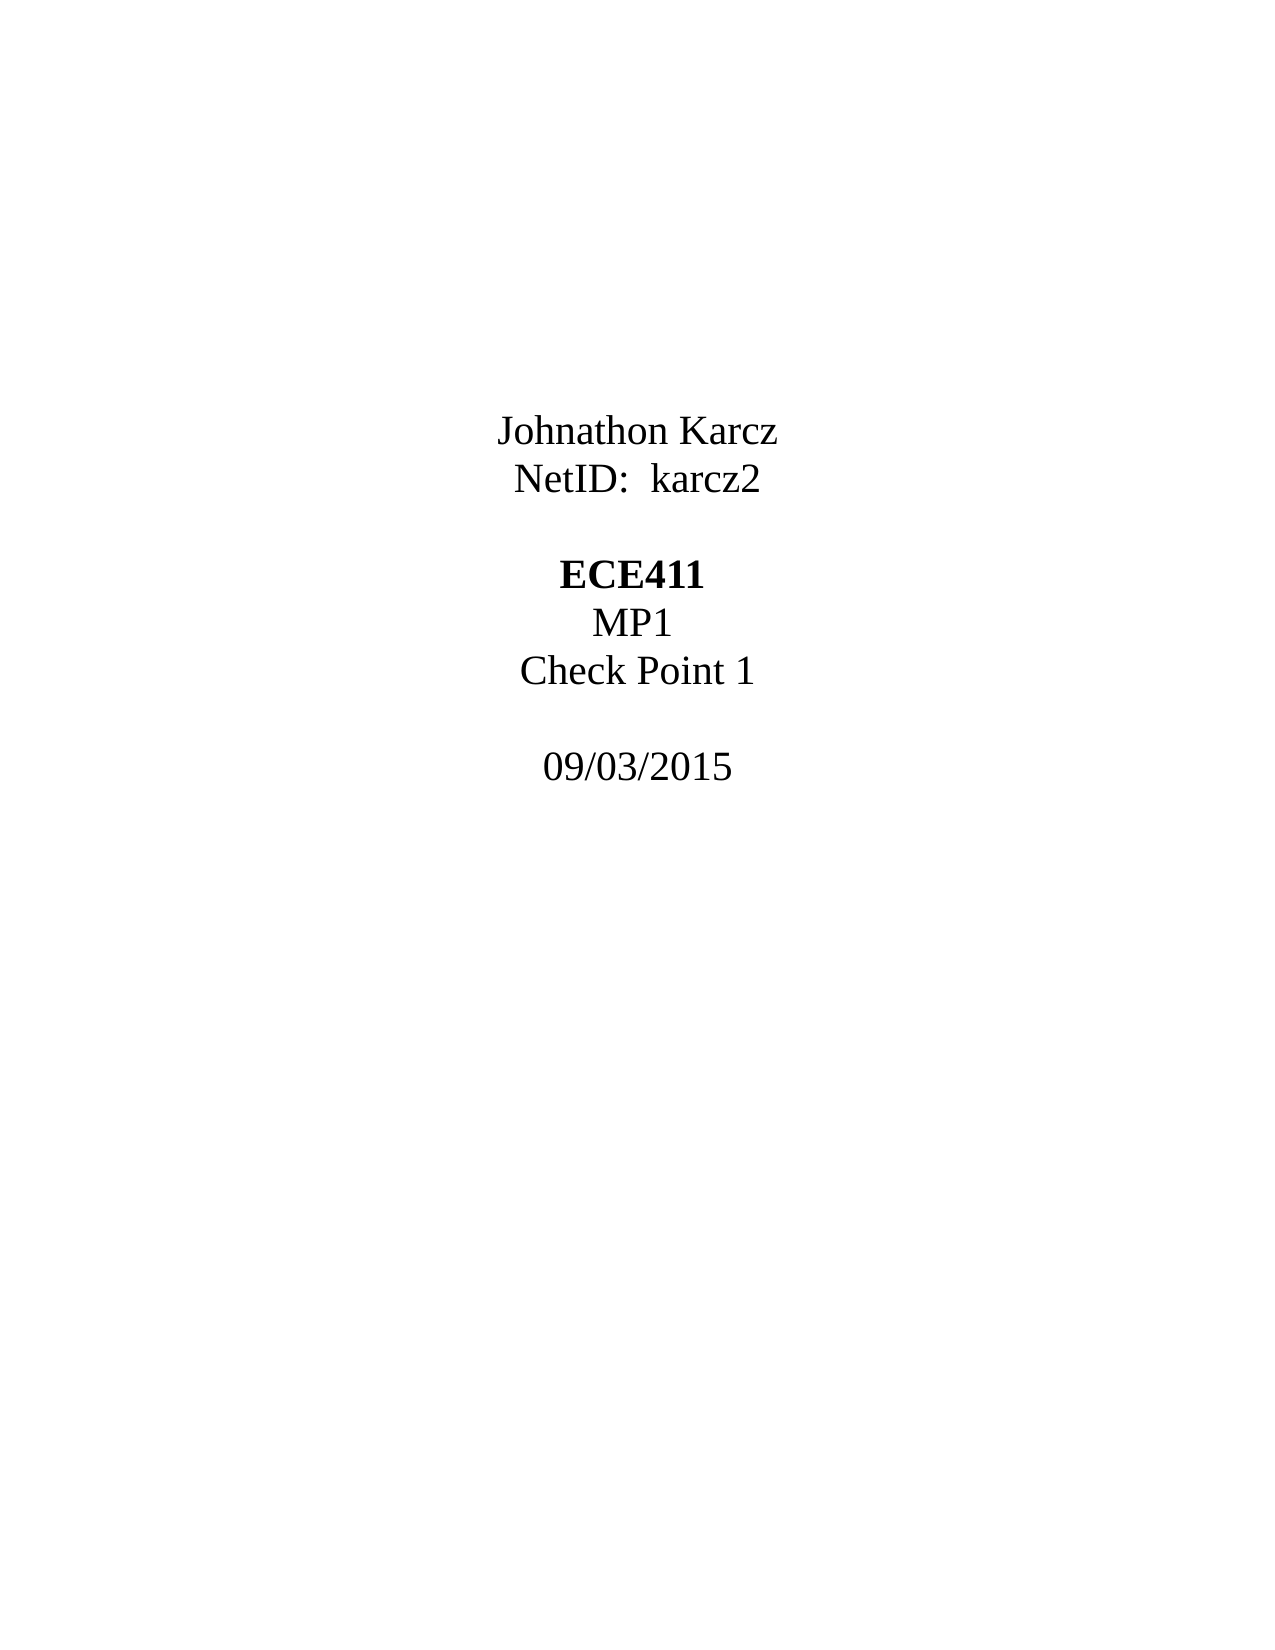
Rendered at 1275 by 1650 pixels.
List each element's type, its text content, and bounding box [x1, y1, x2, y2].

text Check Point 1 [118, 645, 1157, 693]
text ECE411 [118, 549, 1157, 597]
text MP1 [118, 597, 1157, 645]
text Johnathon Karcz [118, 406, 1157, 453]
text 09/03/2015 [118, 741, 1157, 789]
text NetID: karcz2 [118, 453, 1157, 501]
